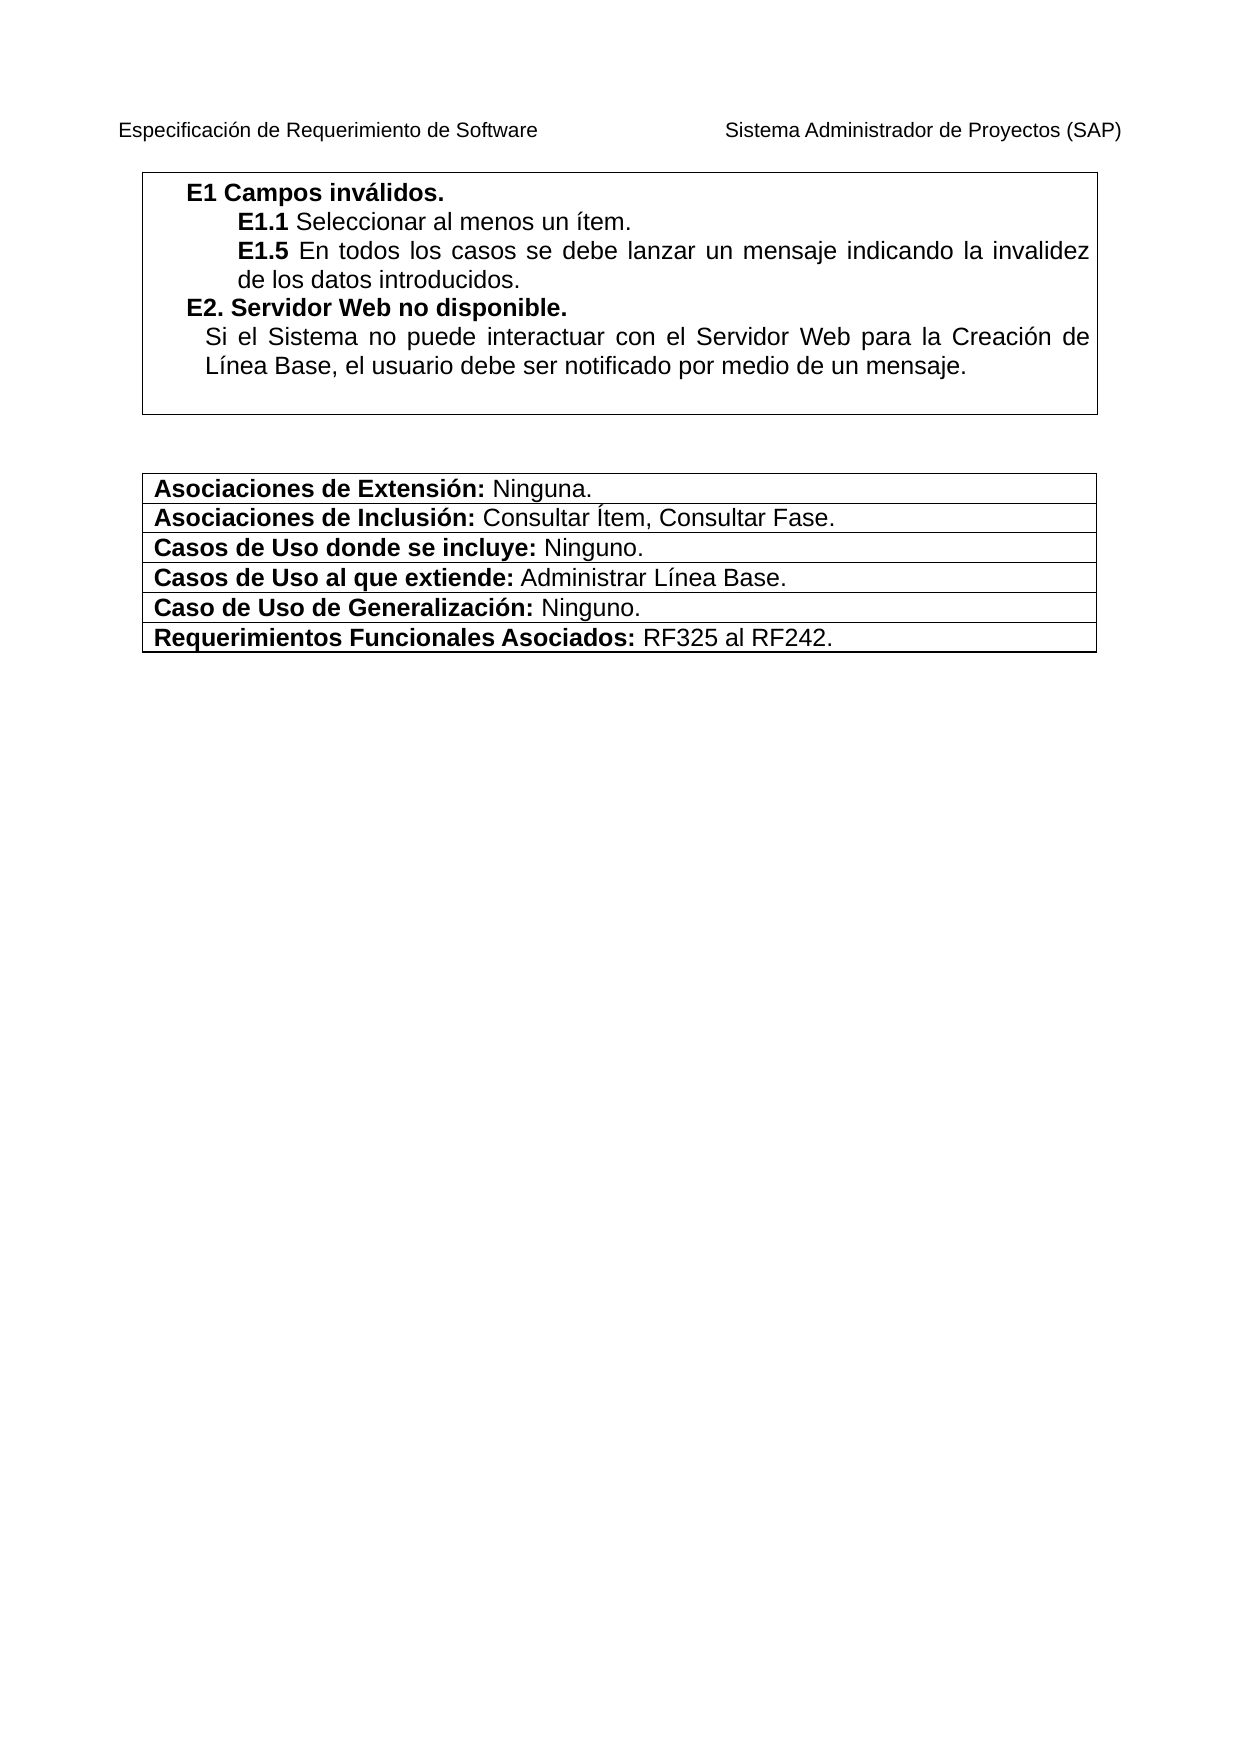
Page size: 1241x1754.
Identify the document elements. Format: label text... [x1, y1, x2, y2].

table_header Asociaciones de Extensión: Ninguna. [143, 474, 1096, 502]
table_cell Casos de Uso al que extiende: Administrar Línea Base. [143, 563, 1096, 592]
table_cell E1 Campos inválidos. E1.1 Seleccionar al menos un ítem. E1.5 En todos los casos se debe lanzar un mensaje indicando la invalidez de los datos introducidos. E2. Servidor Web no disponible. Si el Sistema no puede interactuar con el Servidor Web para la Creación de Línea Base, el usuario debe ser notificado por medio de un mensaje. [143, 173, 1097, 414]
table_cell Asociaciones de Inclusión: Consultar Ítem, Consultar Fase. [143, 504, 1096, 532]
table_cell Requerimientos Funcionales Asociados: RF325 al RF242. [143, 623, 1096, 651]
table_cell Casos de Uso donde se incluye: Ninguno. [143, 533, 1096, 562]
table_cell Caso de Uso de Generalización: Ninguno. [143, 593, 1096, 622]
